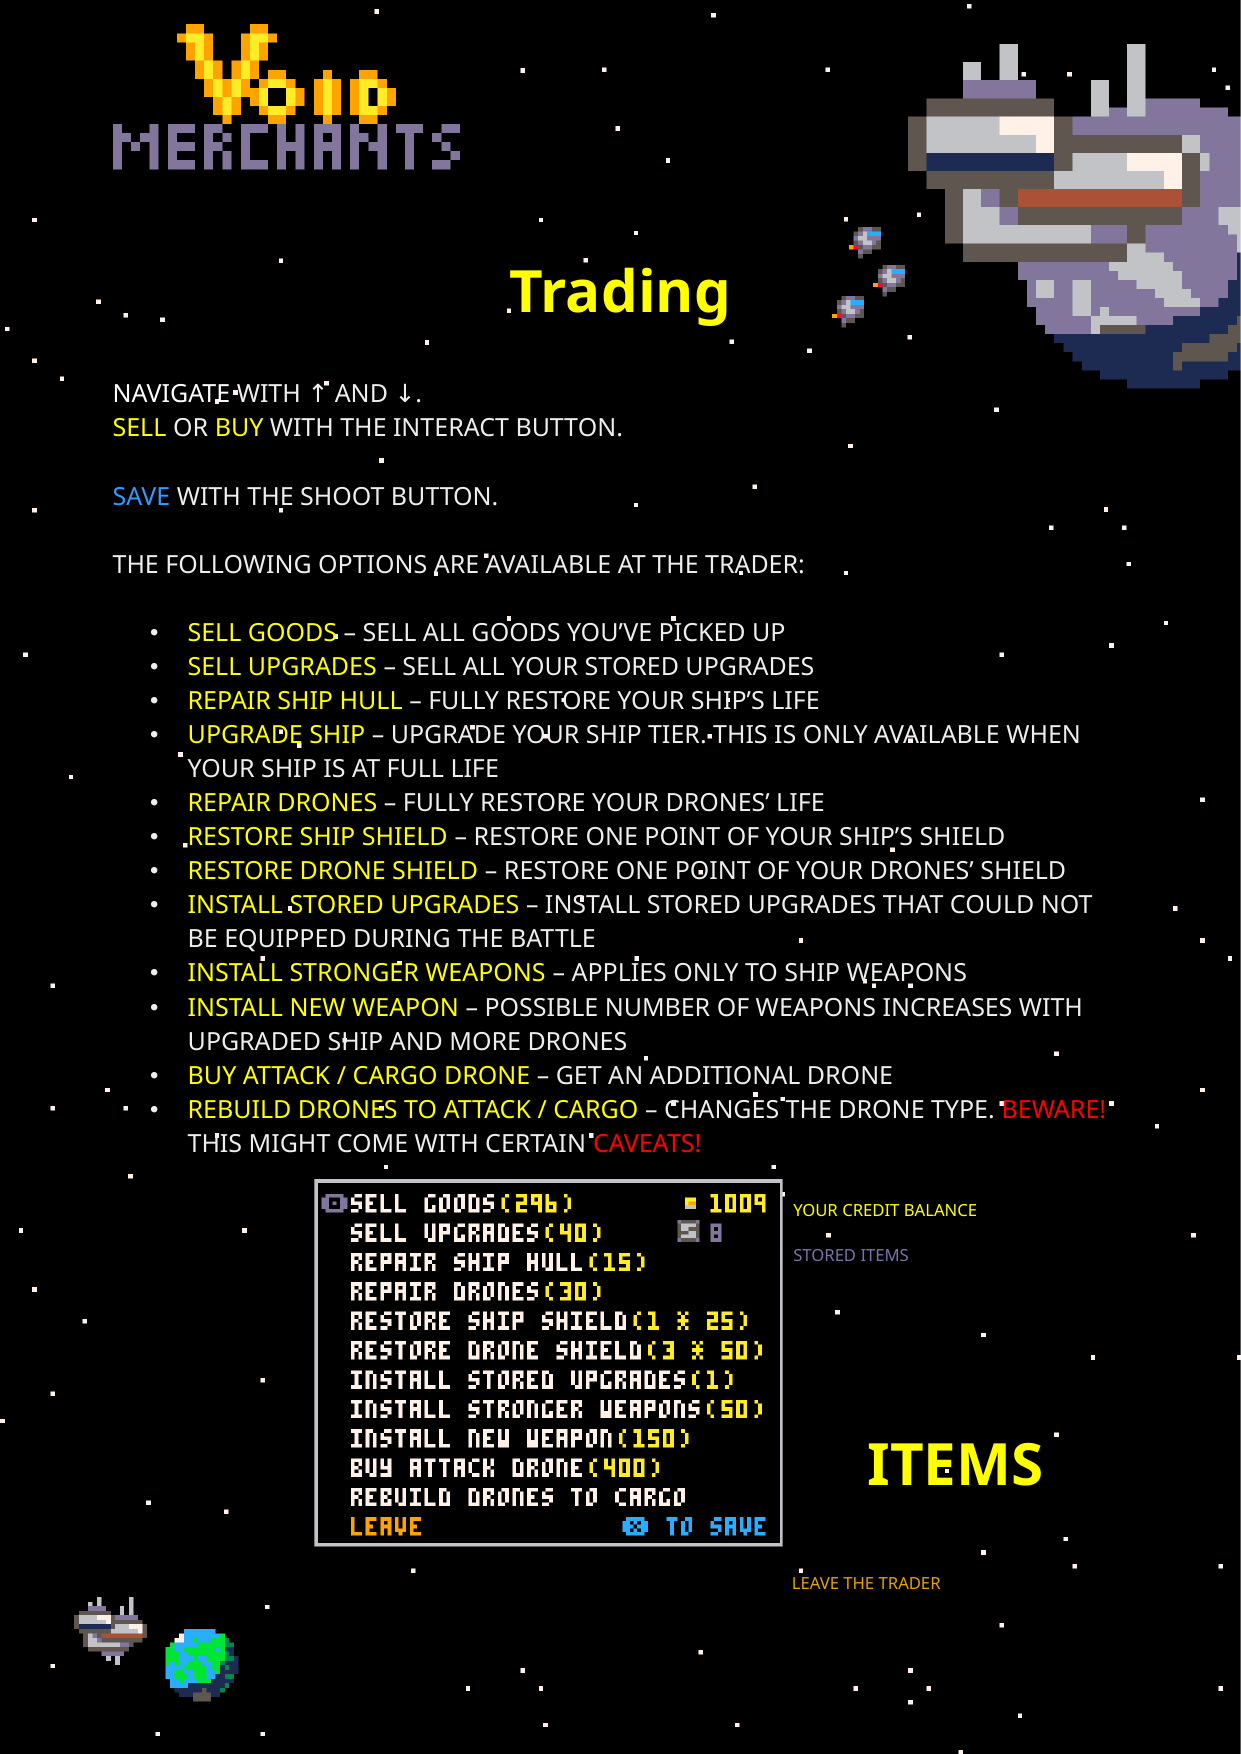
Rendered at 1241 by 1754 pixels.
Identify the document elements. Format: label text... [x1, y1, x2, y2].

list RESTORE SHIP SHIELD – RESTORE ONE POINT OF YOUR SHIP’S SHIELD [150, 819, 1128, 853]
text NAVIGATE WITH ↑ AND ↓. [112, 376, 1128, 410]
list SELL UPGRADES – SELL ALL YOUR STORED UPGRADES [150, 648, 1128, 683]
list INSTALL NEW WEAPON – POSSIBLE NUMBER OF WEAPONS INCREASES WITH UPGRADED SHIP AND MORE DRONES [150, 989, 1128, 1057]
list SELL GOODS – SELL ALL GOODS YOU’VE PICKED UP [150, 614, 1128, 648]
list REPAIR DRONES – FULLY RESTORE YOUR DRONES’ LIFE [150, 785, 1128, 819]
list REBUILD DRONES TO ATTACK / CARGO – CHANGES THE DRONE TYPE. BEWARE! THIS MIGHT COME WITH CERTAIN CAVEATS! [150, 1091, 1128, 1159]
title [112, 1423, 314, 1502]
picture [0, 0, 1241, 1754]
text SELL OR BUY WITH THE INTERACT BUTTON. [112, 410, 1128, 444]
list REPAIR SHIP HULL – FULLY RESTORE YOUR SHIP’S LIFE [150, 683, 1128, 717]
title ITEMS [783, 1423, 1128, 1502]
list INSTALL STORED UPGRADES – INSTALL STORED UPGRADES THAT COULD NOT BE EQUIPPED DURING THE BATTLE [150, 887, 1128, 955]
text THE FOLLOWING OPTIONS ARE AVAILABLE AT THE TRADER: [112, 546, 1128, 580]
list RESTORE DRONE SHIELD – RESTORE ONE POINT OF YOUR DRONES’ SHIELD [150, 853, 1128, 887]
list BUY ATTACK / CARGO DRONE – GET AN ADDITIONAL DRONE [150, 1057, 1128, 1091]
list UPGRADE SHIP – UPGRADE YOUR SHIP TIER. THIS IS ONLY AVAILABLE WHEN YOUR SHIP IS AT FULL LIFE [150, 717, 1128, 785]
list INSTALL STRONGER WEAPONS – APPLIES ONLY TO SHIP WEAPONS [150, 955, 1128, 989]
text SAVE WITH THE SHOOT BUTTON. [112, 478, 1128, 512]
title Trading [112, 250, 1128, 329]
